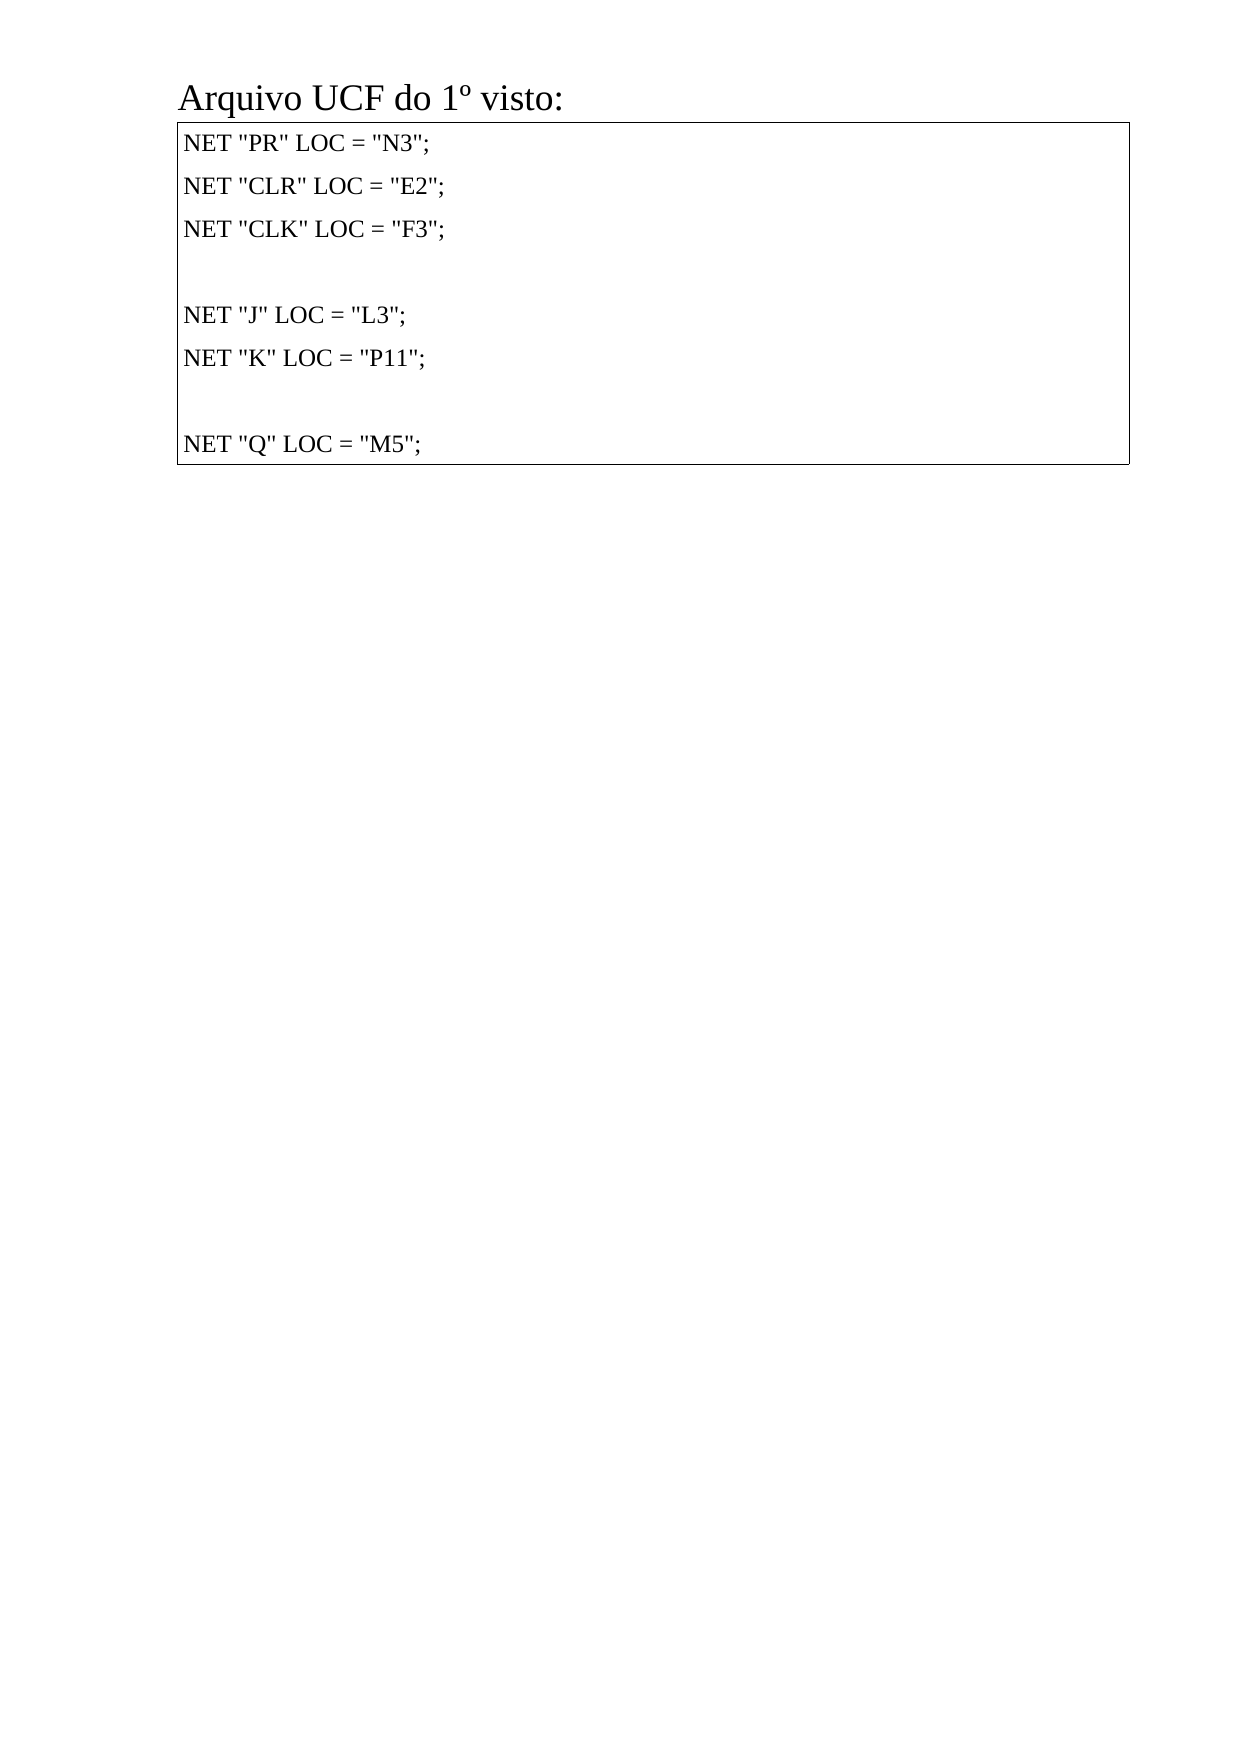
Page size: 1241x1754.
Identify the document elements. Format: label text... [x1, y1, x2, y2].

text Arquivo UCF do 1º visto: [177, 75, 1129, 118]
table_header NET "PR" LOC = "N3"; NET "CLR" LOC = "E2"; NET "CLK" LOC = "F3"; NET "J" LOC = "L3"; NET "K" LOC = "P11"; NET "Q" LOC = "M5"; [178, 123, 1129, 464]
